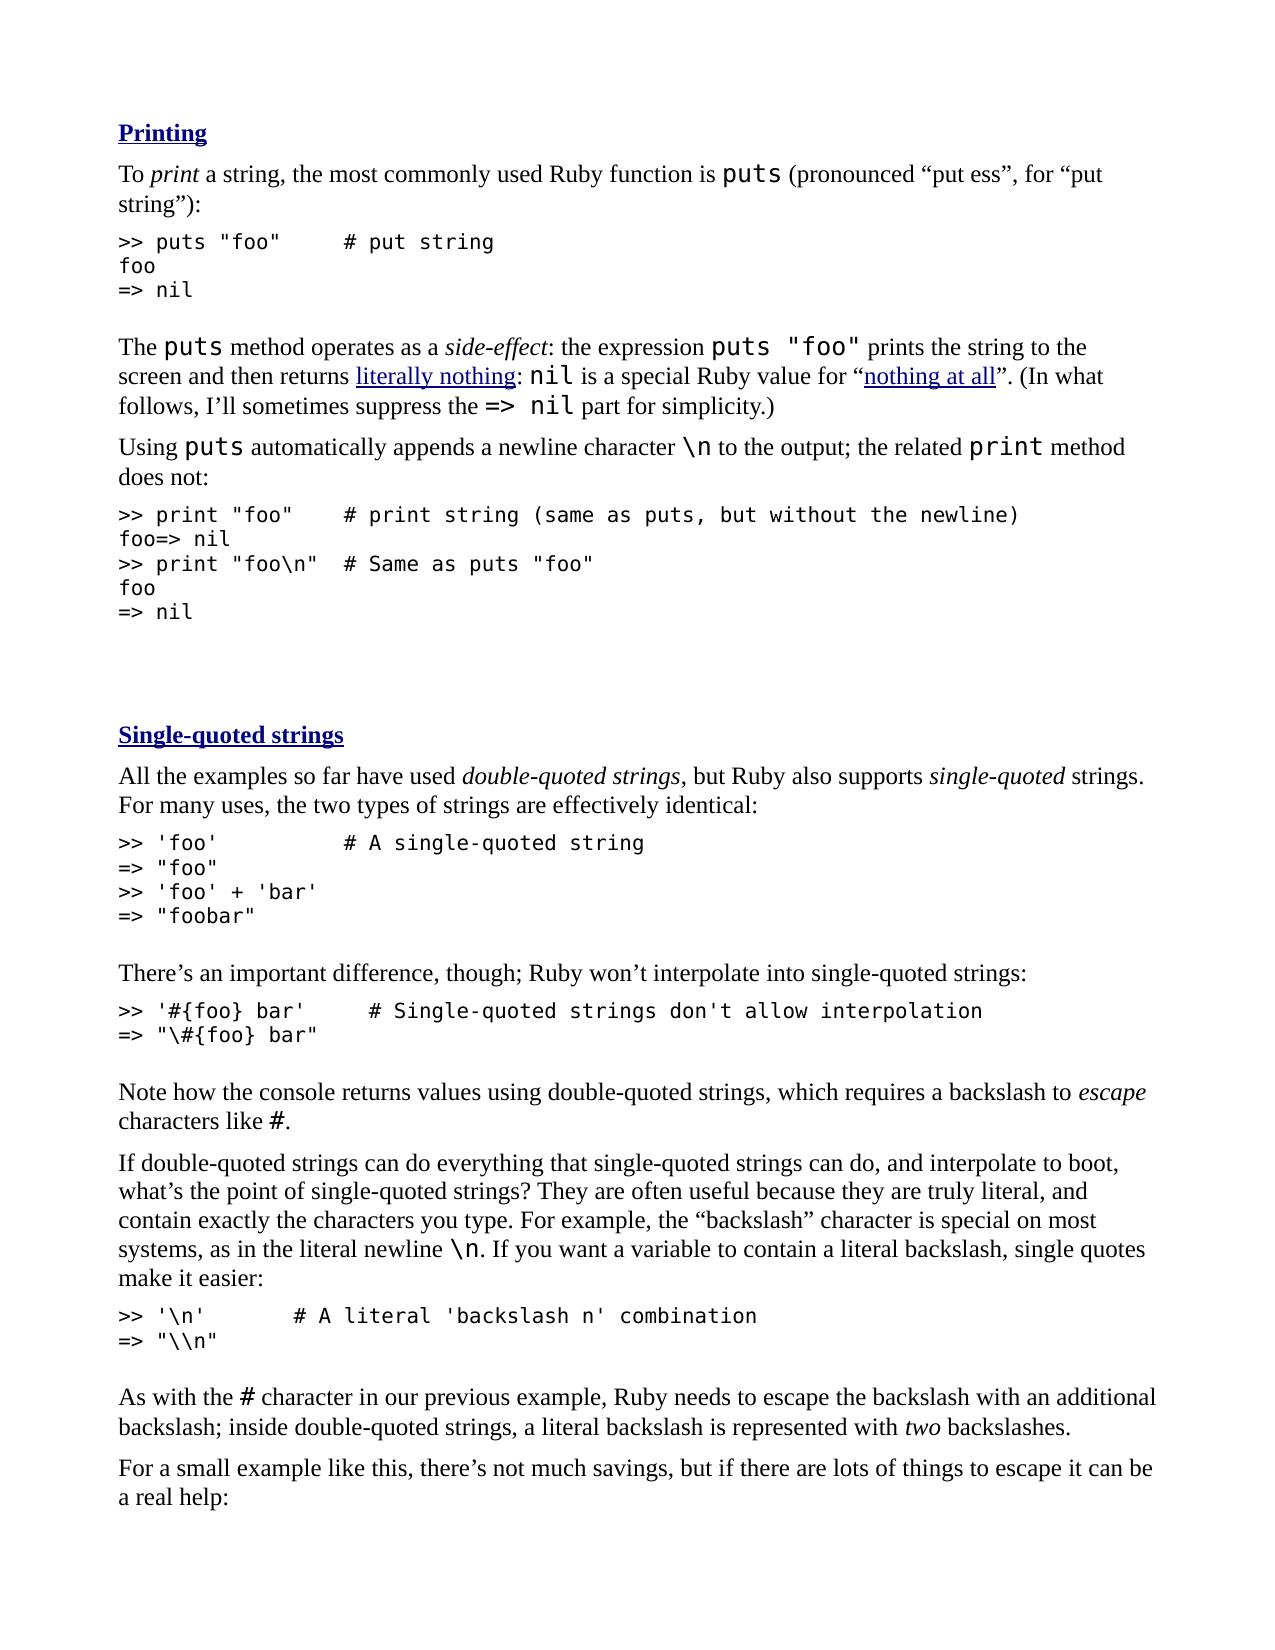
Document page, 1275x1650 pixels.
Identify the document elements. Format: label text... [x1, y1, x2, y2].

text All the examples so far have used double-quoted strings, but Ruby also supports single-quoted strings. For many uses, the two types of strings are effectively identical: [118, 761, 1157, 819]
text As with the # character in our previous example, Ruby needs to escape the backslash with an additional backslash; inside double-quoted strings, a literal backslash is represented with two backslashes. [118, 1382, 1157, 1441]
text Using puts automatically appends a newline character \n to the output; the related print method does not: [118, 432, 1157, 491]
text >> 'foo' + 'bar' [118, 880, 1157, 904]
text => "\#{foo} bar" [118, 1023, 1157, 1048]
text foo [118, 254, 1157, 278]
text => "foo" [118, 856, 1157, 880]
text The puts method operates as a side-effect: the expression puts "foo" prints the string to the screen and then returns literally nothing: nil is a special Ruby value for “nothing at all”. (In what follows, I’ll sometimes suppress the => nil part for simplicity.) [118, 332, 1157, 420]
text >> print "foo" # print string (same as puts, but without the newline) [118, 503, 1157, 527]
text >> print "foo\n" # Same as puts "foo" [118, 552, 1157, 576]
text If double-quoted strings can do everything that single-quoted strings can do, and interpolate to boot, what’s the point of single-quoted strings? They are often useful because they are truly literal, and contain exactly the characters you type. For example, the “backslash” character is special on most systems, as in the literal newline \n. If you want a variable to contain a literal backslash, single quotes make it easier: [118, 1148, 1157, 1292]
text >> '#{foo} bar' # Single-quoted strings don't allow interpolation [118, 999, 1157, 1023]
text => "\\n" [118, 1329, 1157, 1353]
text foo [118, 576, 1157, 600]
text => nil [118, 600, 1157, 624]
subtitle Printing [118, 118, 1157, 147]
text To print a string, the most commonly used Ruby function is puts (pronounced “put ess”, for “put string”): [118, 159, 1157, 217]
text >> 'foo' # A single-quoted string [118, 831, 1157, 856]
text => "foobar" [118, 904, 1157, 928]
text >> '\n' # A literal 'backslash n' combination [118, 1304, 1157, 1329]
text => nil [118, 278, 1157, 303]
subtitle Single-quoted strings [118, 720, 1157, 749]
text foo=> nil [118, 527, 1157, 552]
text >> puts "foo" # put string [118, 230, 1157, 254]
text Note how the console returns values using double-quoted strings, which requires a backslash to escape characters like #. [118, 1077, 1157, 1135]
text There’s an important difference, though; Ruby won’t interpolate into single-quoted strings: [118, 958, 1157, 987]
text For a small example like this, there’s not much savings, but if there are lots of things to escape it can be a real help: [118, 1453, 1157, 1511]
